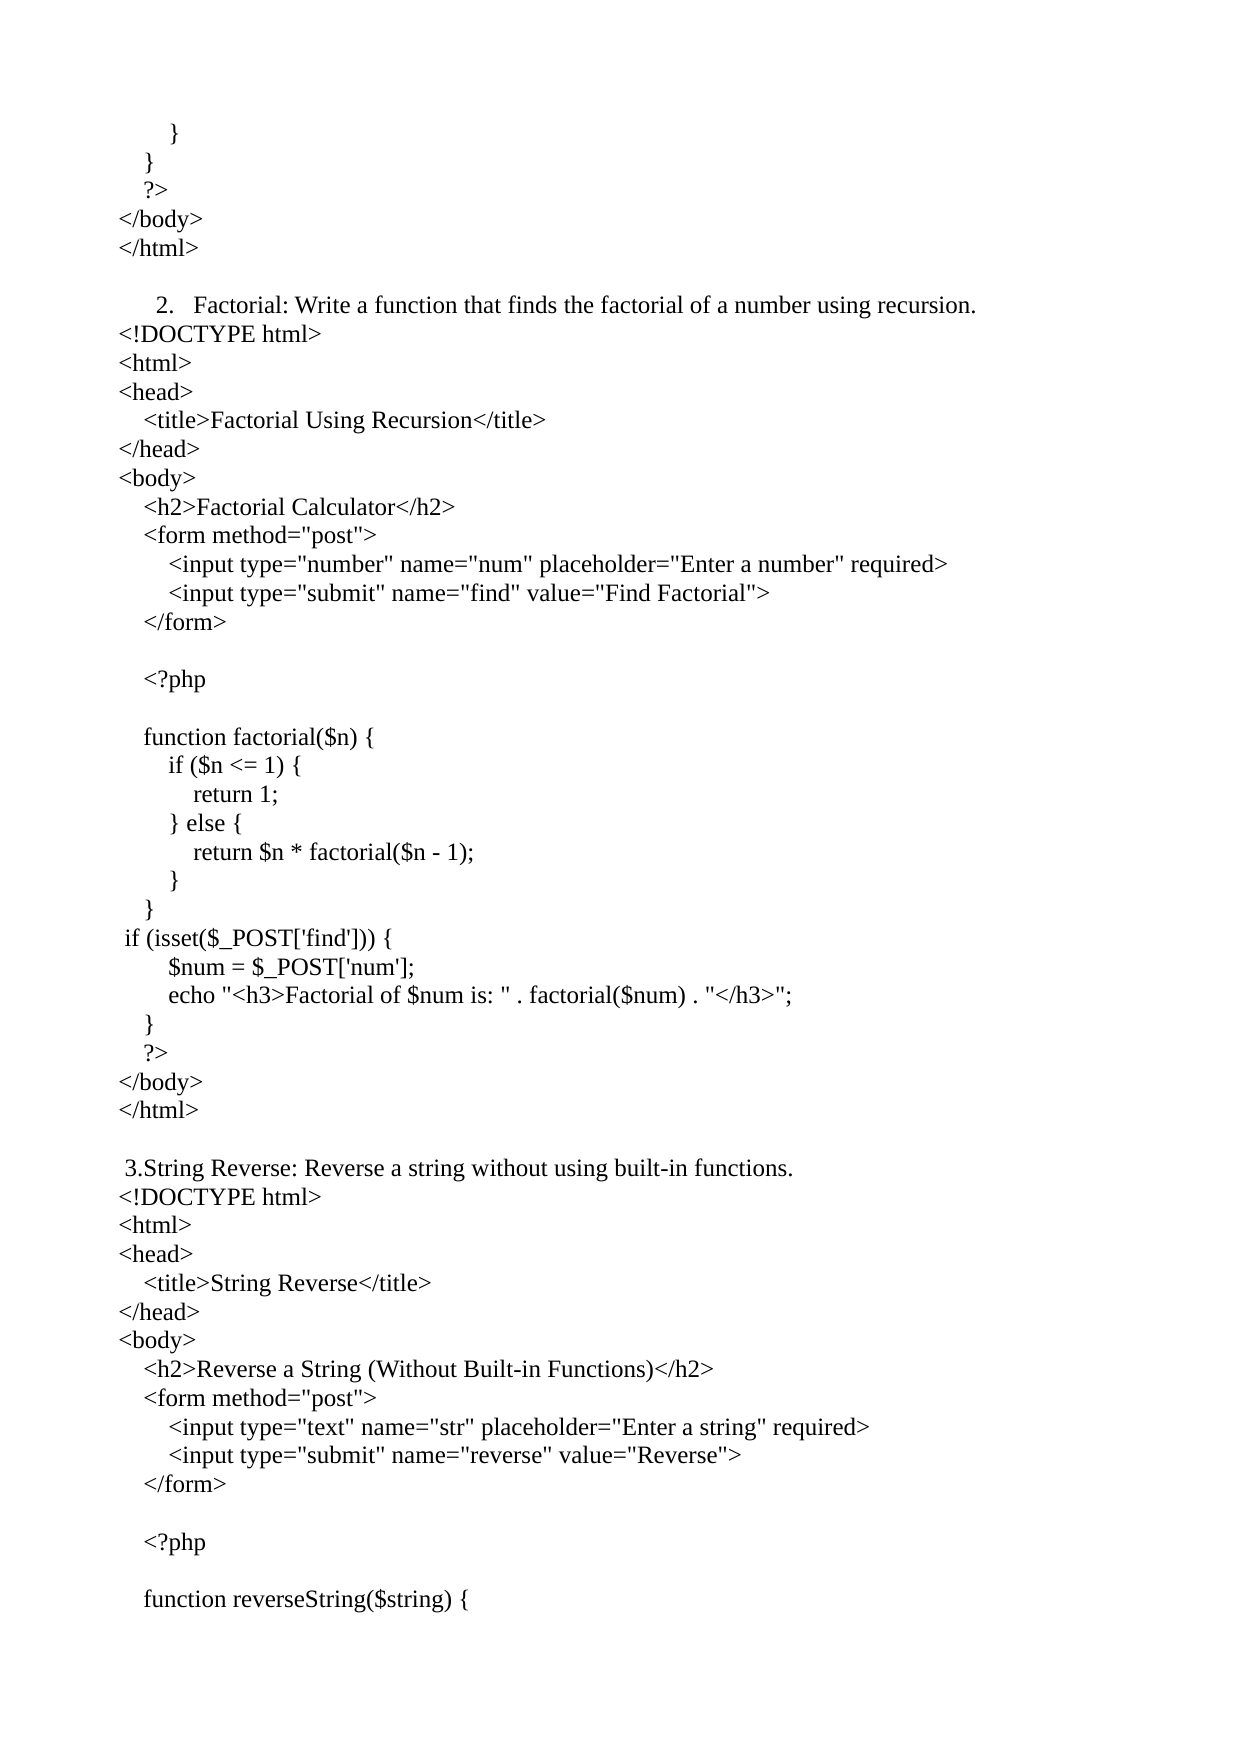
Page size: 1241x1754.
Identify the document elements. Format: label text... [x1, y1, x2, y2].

text if ($n <= 1) { [118, 751, 1122, 779]
text } [118, 866, 1122, 894]
text <?php [118, 1527, 1122, 1556]
text if (isset($_POST['find'])) { [118, 923, 1122, 952]
text <html> [118, 1211, 1122, 1239]
text </form> [118, 1469, 1122, 1498]
text function factorial($n) { [118, 722, 1122, 751]
text <?php [118, 664, 1122, 693]
text <title>String Reverse</title> [118, 1268, 1122, 1297]
text <head> [118, 1239, 1122, 1268]
text echo "<h3>Factorial of $num is: " . factorial($num) . "</h3>"; [118, 981, 1122, 1009]
text </html> [118, 233, 1122, 262]
text <!DOCTYPE html> [118, 319, 1122, 348]
text </html> [118, 1096, 1122, 1124]
text <h2>Reverse a String (Without Built-in Functions)</h2> [118, 1354, 1122, 1383]
list Factorial: Write a function that finds the factorial of a number using recursion. [156, 291, 1122, 319]
text <input type="submit" name="reverse" value="Reverse"> [118, 1441, 1122, 1469]
text } else { [118, 808, 1122, 837]
text ?> [118, 1038, 1122, 1067]
text } [118, 894, 1122, 923]
text </body> [118, 1067, 1122, 1096]
text } [118, 1009, 1122, 1038]
text </body> [118, 204, 1122, 233]
text } [118, 118, 1122, 147]
text $num = $_POST['num']; [118, 952, 1122, 981]
text </form> [118, 607, 1122, 636]
text function reverseString($string) { [118, 1584, 1122, 1613]
text return 1; [118, 779, 1122, 808]
text <!DOCTYPE html> [118, 1182, 1122, 1211]
text <body> [118, 463, 1122, 492]
text <form method="post"> [118, 521, 1122, 549]
text </head> [118, 434, 1122, 463]
text 3.String Reverse: Reverse a string without using built-in functions. [118, 1153, 1122, 1182]
text ?> [118, 176, 1122, 204]
text <head> [118, 377, 1122, 406]
text <input type="number" name="num" placeholder="Enter a number" required> [118, 549, 1122, 578]
text </head> [118, 1297, 1122, 1326]
text <h2>Factorial Calculator</h2> [118, 492, 1122, 521]
text <input type="submit" name="find" value="Find Factorial"> [118, 578, 1122, 607]
text <title>Factorial Using Recursion</title> [118, 406, 1122, 434]
text <body> [118, 1326, 1122, 1354]
text <input type="text" name="str" placeholder="Enter a string" required> [118, 1412, 1122, 1441]
text return $n * factorial($n - 1); [118, 837, 1122, 866]
text <html> [118, 348, 1122, 377]
text } [118, 147, 1122, 176]
text <form method="post"> [118, 1383, 1122, 1412]
